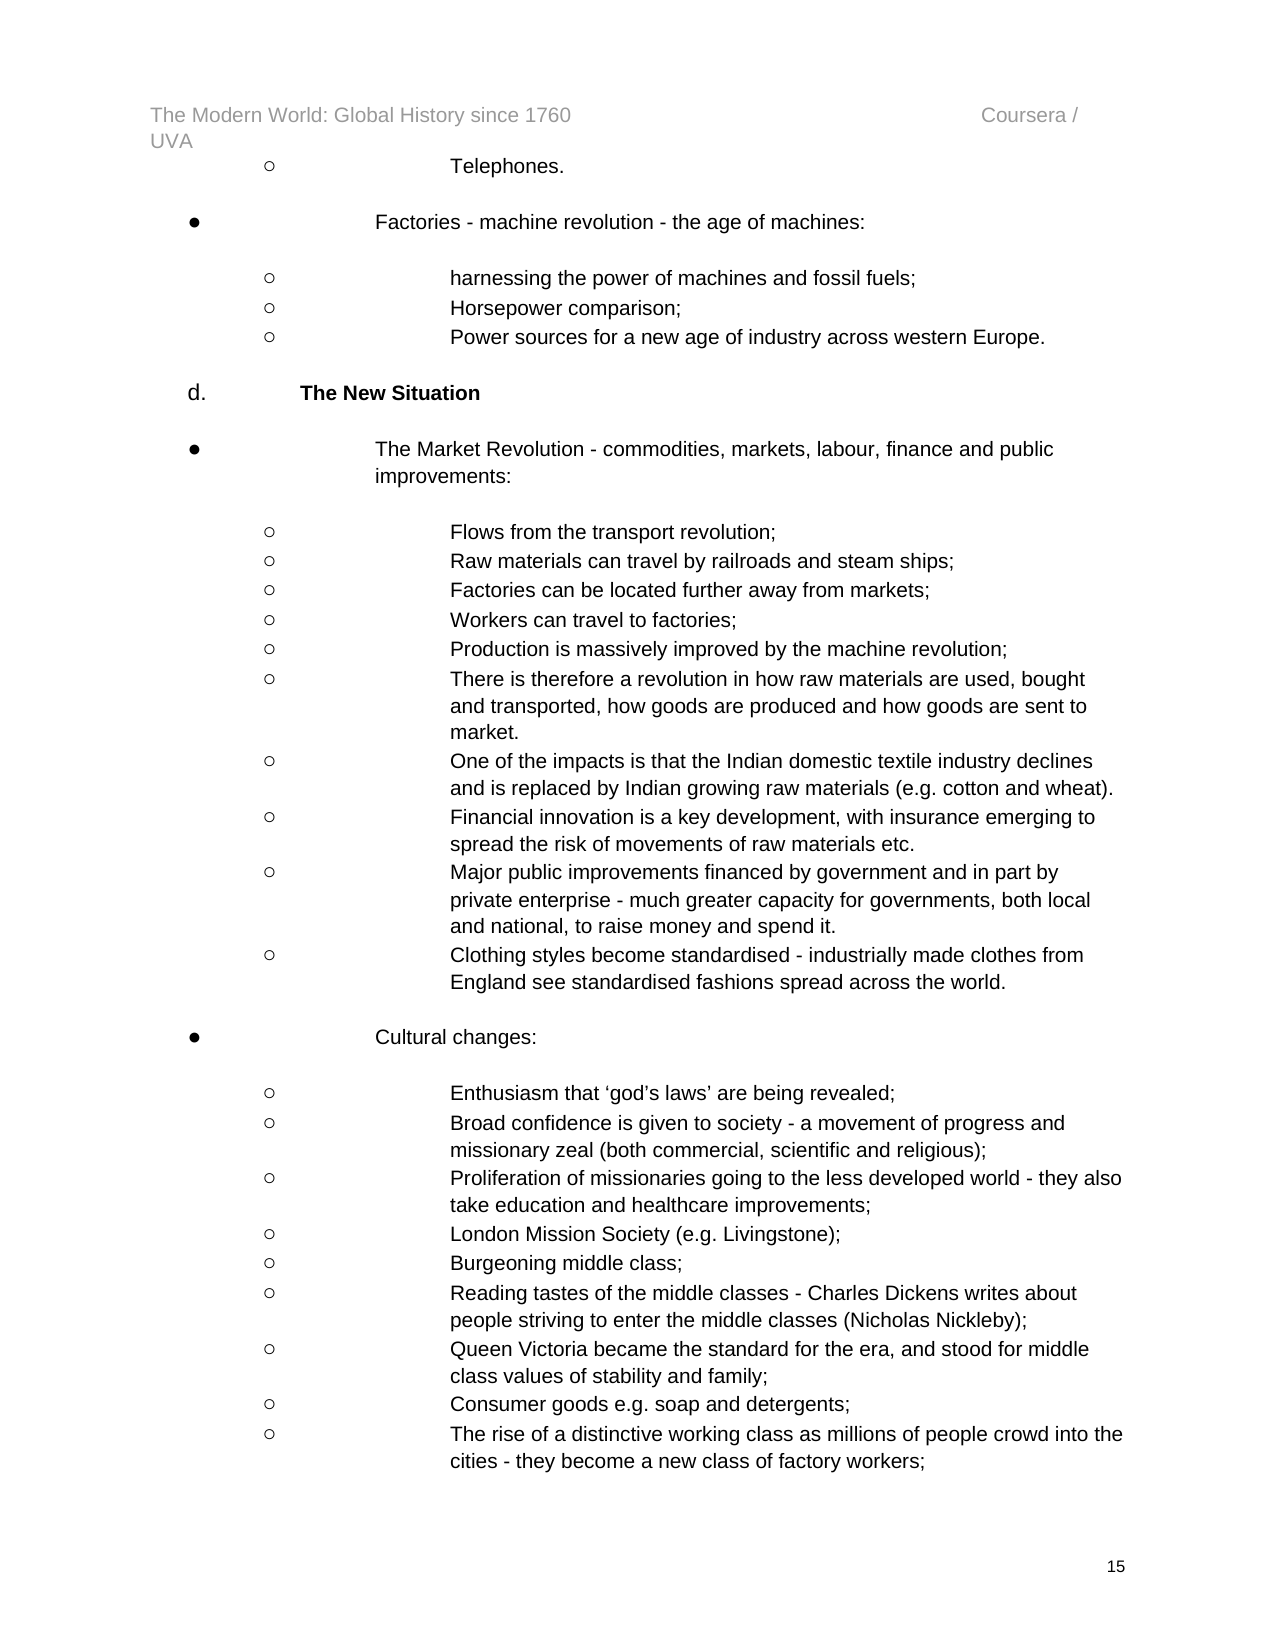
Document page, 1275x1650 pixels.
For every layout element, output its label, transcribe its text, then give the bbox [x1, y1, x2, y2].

list Reading tastes of the middle classes - Charles Dickens writes about people striving to enter the middle classes (Nicholas Nickleby); [262, 1279, 1125, 1332]
list Workers can travel to factories; [262, 606, 1125, 632]
list Proliferation of missionaries going to the less developed world - they also take education and healthcare improvements; [262, 1165, 1125, 1217]
list Factories can be located further away from markets; [262, 577, 1125, 603]
list Raw materials can travel by railroads and steam ships; [262, 548, 1125, 573]
list Cultural changes: [187, 1024, 1125, 1049]
list Production is massively improved by the machine revolution; [262, 636, 1125, 661]
list Telephones. [262, 153, 1125, 179]
list Financial innovation is a key development, with insurance emerging to spread the risk of movements of raw materials etc. [262, 803, 1125, 856]
list Broad confidence is given to society - a movement of progress and missionary zeal (both commercial, scientific and religious); [262, 1109, 1125, 1162]
list harnessing the power of machines and fossil fuels; [262, 265, 1125, 291]
list Consumer goods e.g. soap and detergents; [262, 1391, 1125, 1417]
list Queen Victoria became the standard for the era, and stood for middle class values of stability and family; [262, 1335, 1125, 1387]
list London Mission Society (e.g. Livingstone); [262, 1221, 1125, 1246]
list Burgeoning middle class; [262, 1250, 1125, 1276]
list The New Situation [187, 380, 1125, 406]
list Clothing styles become standardised - industrially made clothes from England see standardised fashions spread across the world. [262, 941, 1125, 994]
list Flows from the transport revolution; [262, 518, 1125, 544]
list The rise of a distinctive working class as millions of people crowd into the cities - they become a new class of factory workers; [262, 1420, 1125, 1473]
list The Market Revolution - commodities, markets, labour, finance and public improvements: [187, 436, 1125, 488]
list Major public improvements financed by government and in part by private enterprise - much greater capacity for governments, both local and national, to raise money and spend it. [262, 859, 1125, 938]
list Power sources for a new age of industry across western Europe. [262, 324, 1125, 349]
list There is therefore a revolution in how raw materials are used, bought and transported, how goods are produced and how goods are sent to market. [262, 665, 1125, 744]
list Horsepower comparison; [262, 294, 1125, 320]
list One of the impacts is that the Indian domestic textile industry declines and is replaced by Indian growing raw materials (e.g. cotton and wheat). [262, 748, 1125, 800]
list Factories - machine revolution - the age of machines: [187, 209, 1125, 235]
list Enthusiasm that ‘god’s laws’ are being revealed; [262, 1080, 1125, 1106]
